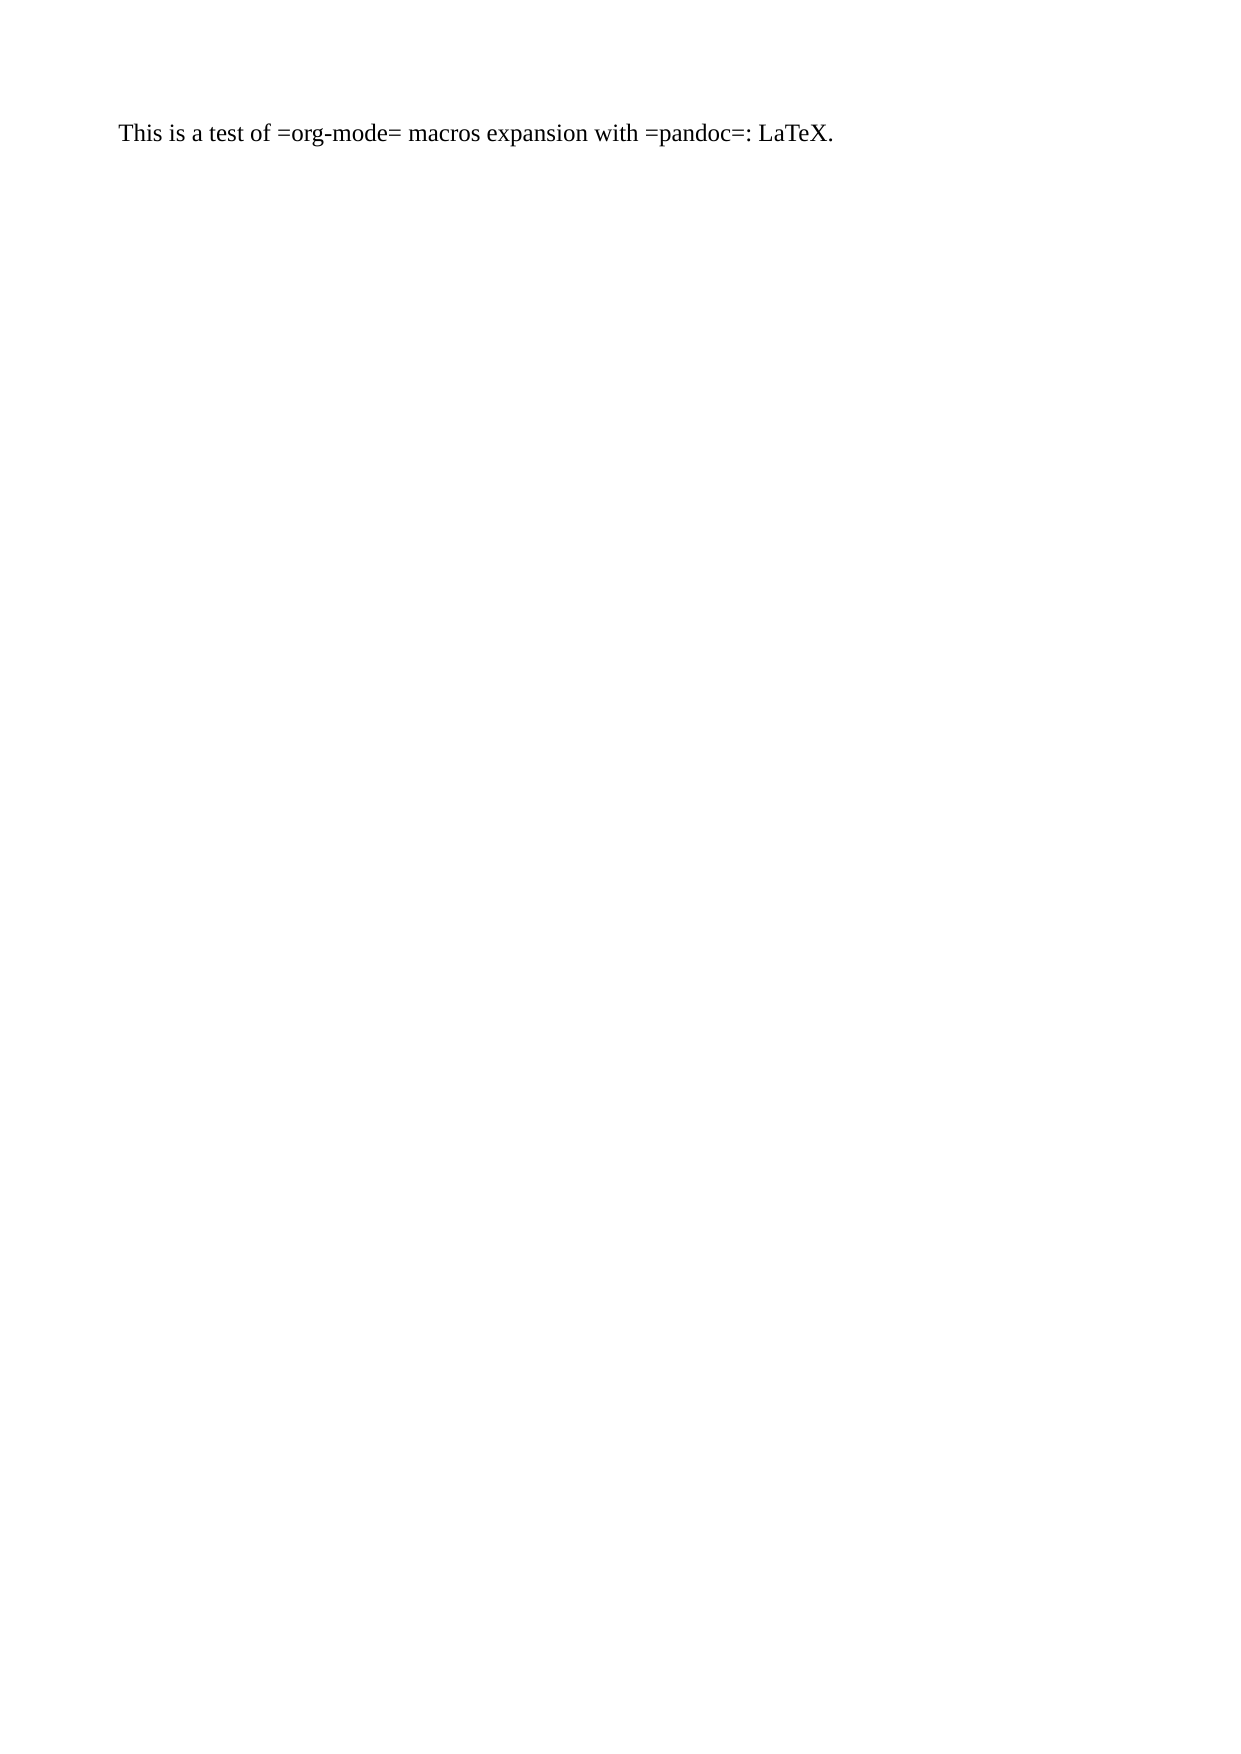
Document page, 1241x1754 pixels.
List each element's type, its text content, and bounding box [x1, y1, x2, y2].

text This is a test of =org-mode= macros expansion with =pandoc=: LaTeX. [118, 118, 1122, 147]
